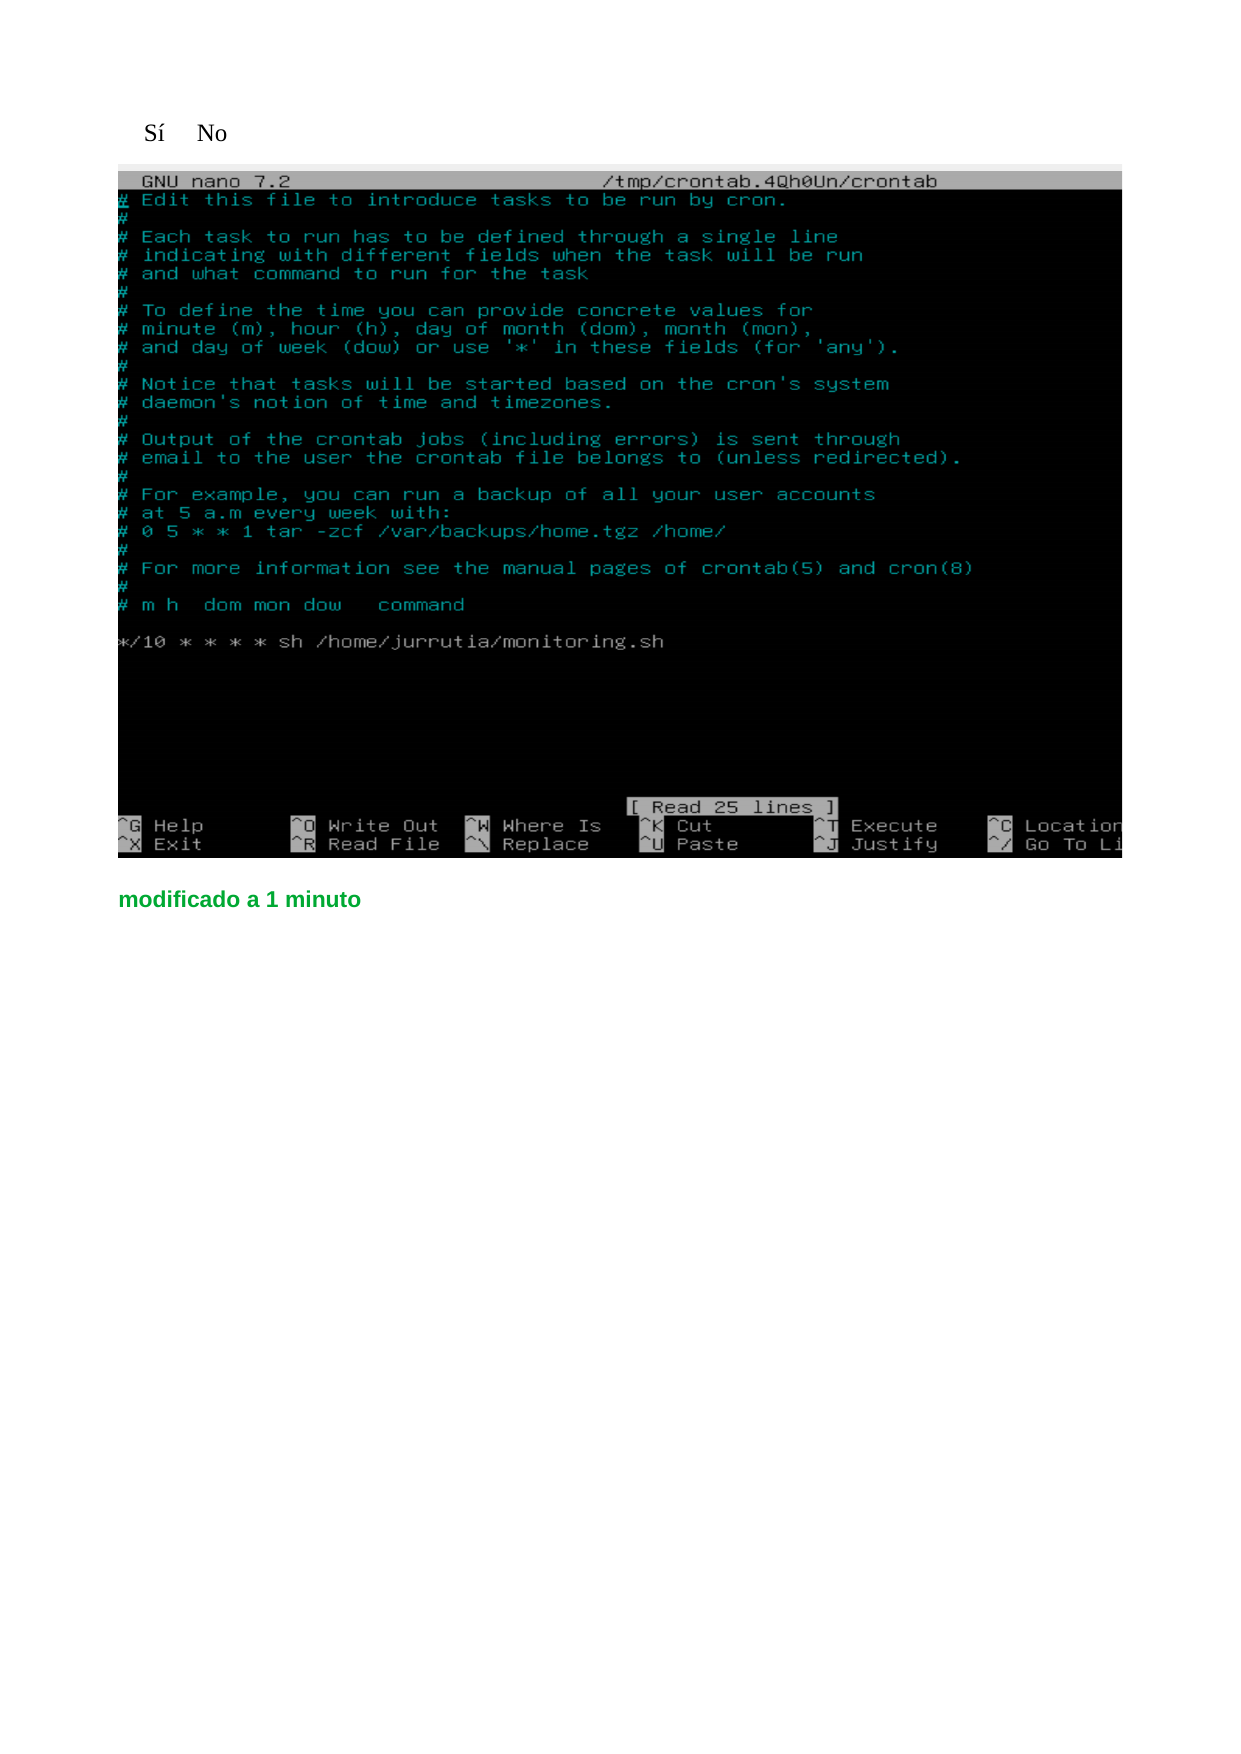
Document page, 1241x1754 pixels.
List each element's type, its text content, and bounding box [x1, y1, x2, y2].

text  Sí  No [118, 118, 1122, 147]
text modificado a 1 minuto [118, 886, 1122, 912]
picture [118, 164, 1123, 858]
